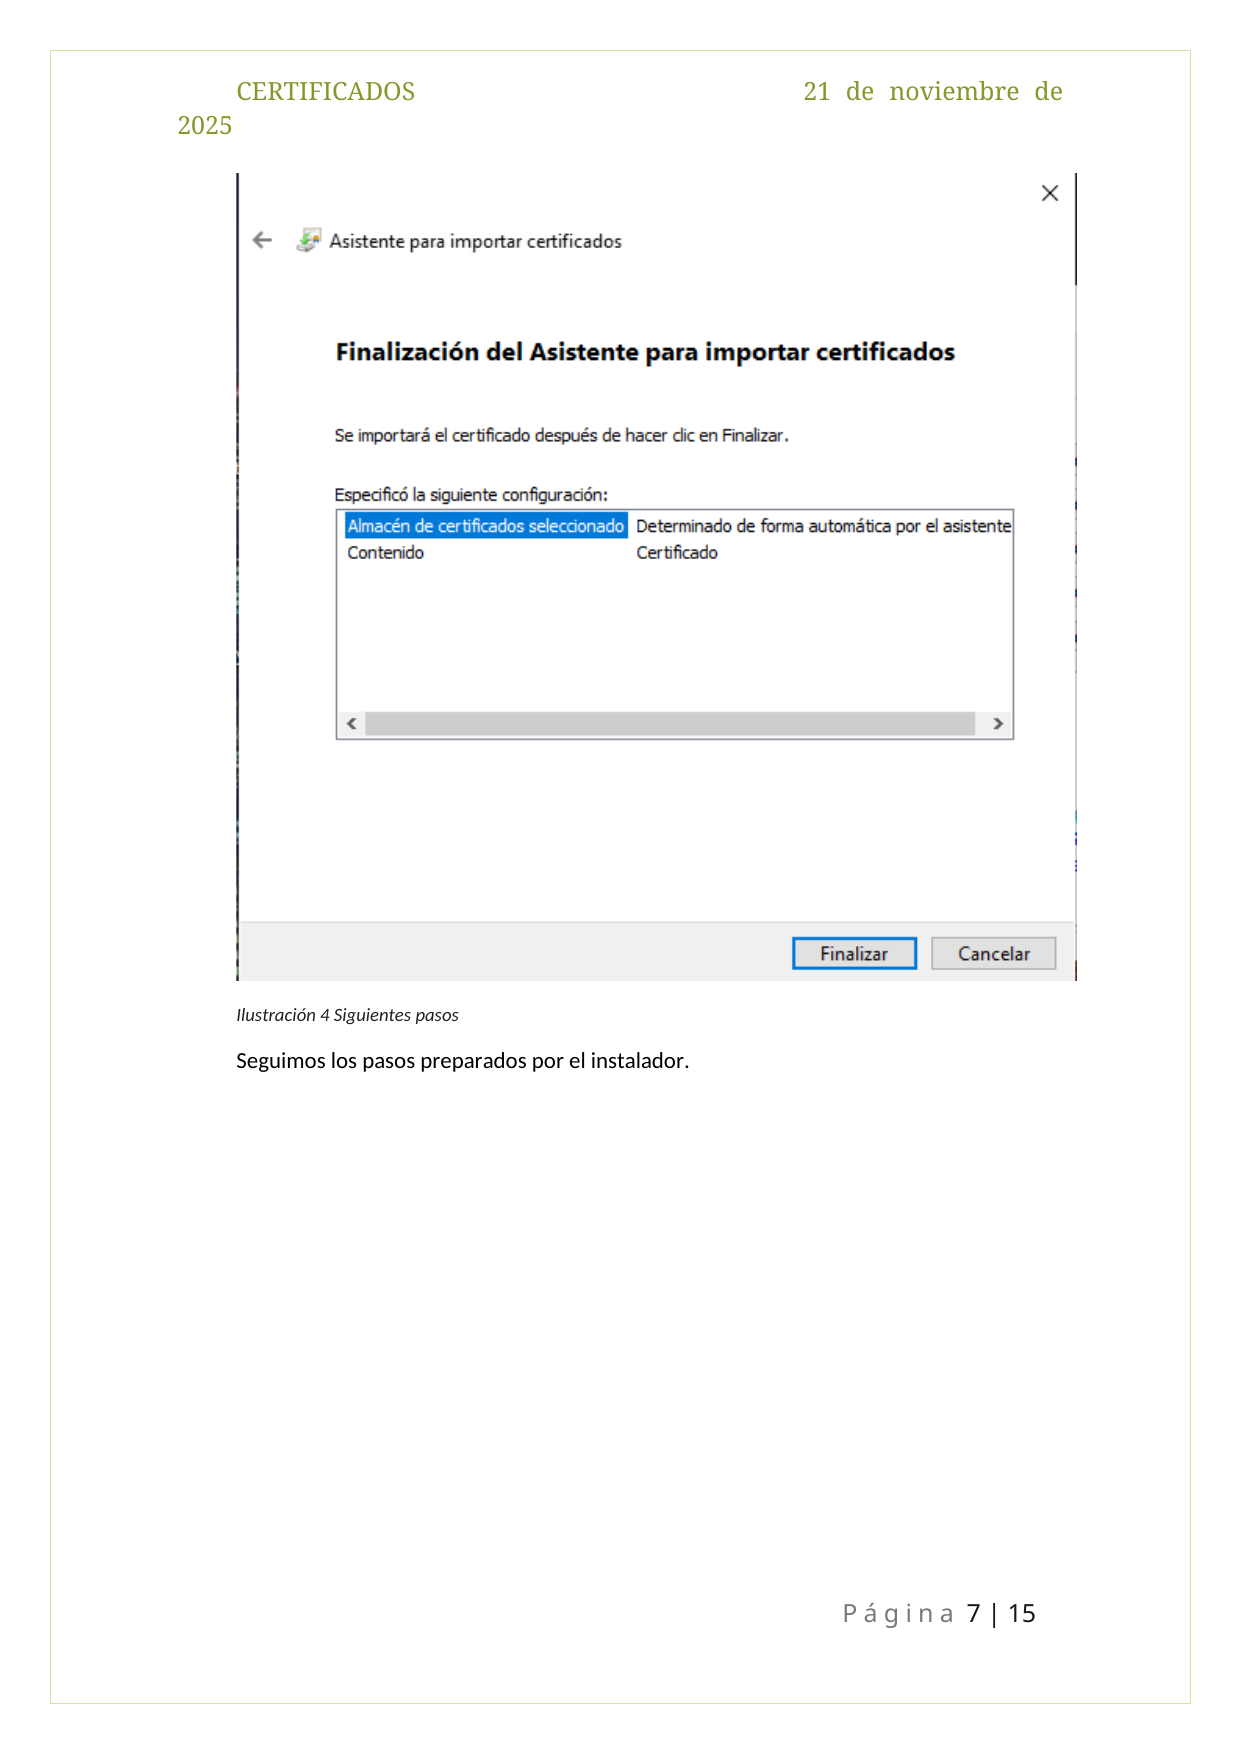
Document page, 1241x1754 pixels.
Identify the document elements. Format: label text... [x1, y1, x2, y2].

text Seguimos los pasos preparados por el instalador. [177, 1047, 1063, 1075]
text Ilustración 4 Siguientes pasos [177, 1003, 1063, 1026]
